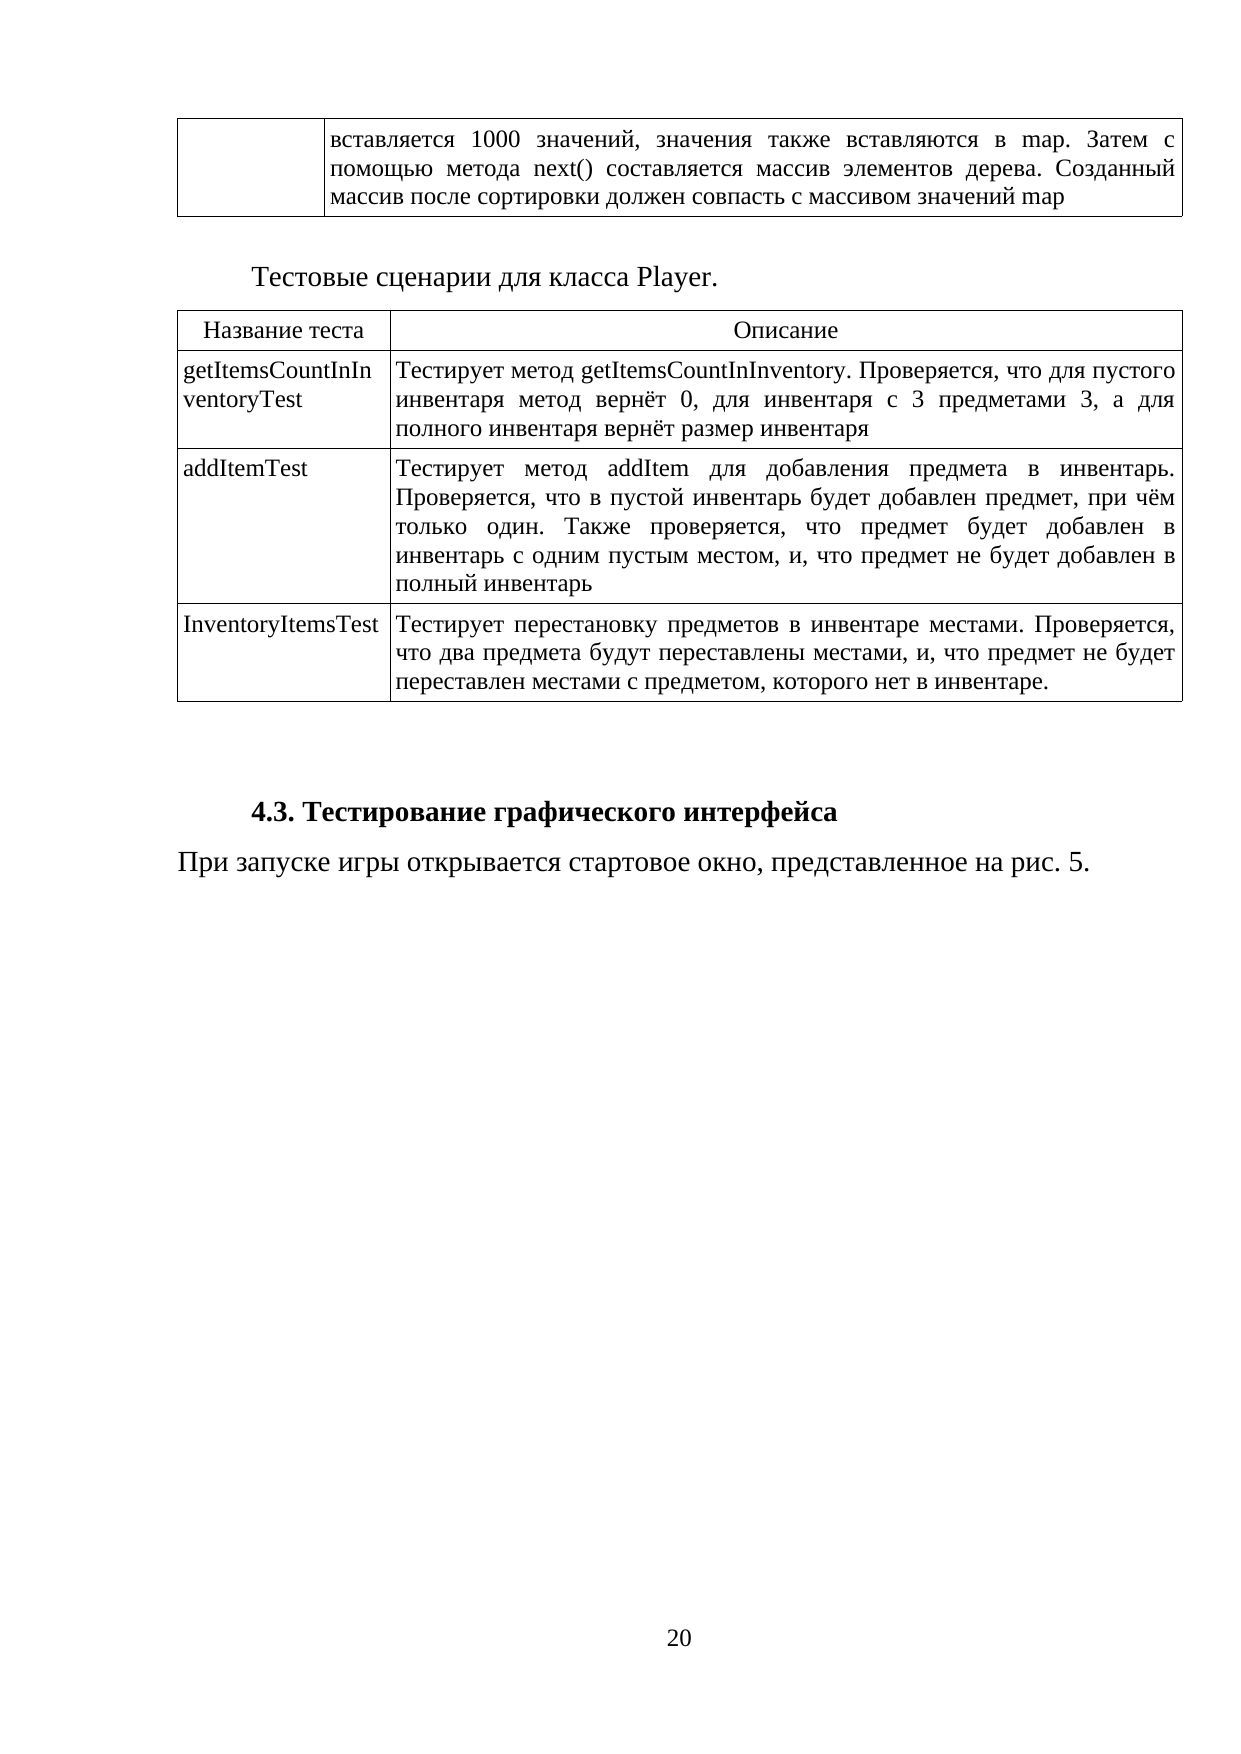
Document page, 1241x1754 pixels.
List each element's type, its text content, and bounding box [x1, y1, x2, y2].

table_cell Тестирует метод addItem для добавления предмета в инвентарь. Проверяется, что в пустой инвентарь будет добавлен предмет, при чём только один. Также проверяется, что предмет будет добавлен в инвентарь с одним пустым местом, и, что предмет не будет добавлен в полный инвентарь [391, 449, 1182, 603]
text При запуске игры открывается стартовое окно, представленное на рис. 5. [177, 844, 1181, 878]
table_cell InventoryItemsTest [178, 604, 390, 701]
table_cell getItemsCountInInventoryTest [178, 351, 390, 448]
table_cell Тестирует метод getItemsCountInInventory. Проверяется, что для пустого инвентаря метод вернёт 0, для инвентаря с 3 предметами 3, а для полного инвентаря вернёт размер инвентаря [391, 351, 1182, 448]
table_header Название теста [178, 311, 390, 350]
table_cell Тестирует перестановку предметов в инвентаре местами. Проверяется, что два предмета будут переставлены местами, и, что предмет не будет переставлен местами с предметом, которого нет в инвентаре. [391, 604, 1182, 701]
text 4.3. Тестирование графического интерфейса [177, 794, 1181, 828]
table_cell вставляется 1000 значений, значения также вставляются в map. Затем с помощью метода next() составляется массив элементов дерева. Созданный массив после сортировки должен совпасть с массивом значений map [325, 119, 1182, 216]
table_cell addItemTest [178, 449, 390, 603]
table_header Описание [391, 311, 1182, 350]
text Тестовые сценарии для класса Player. [177, 259, 1181, 293]
table_cell [178, 119, 324, 216]
